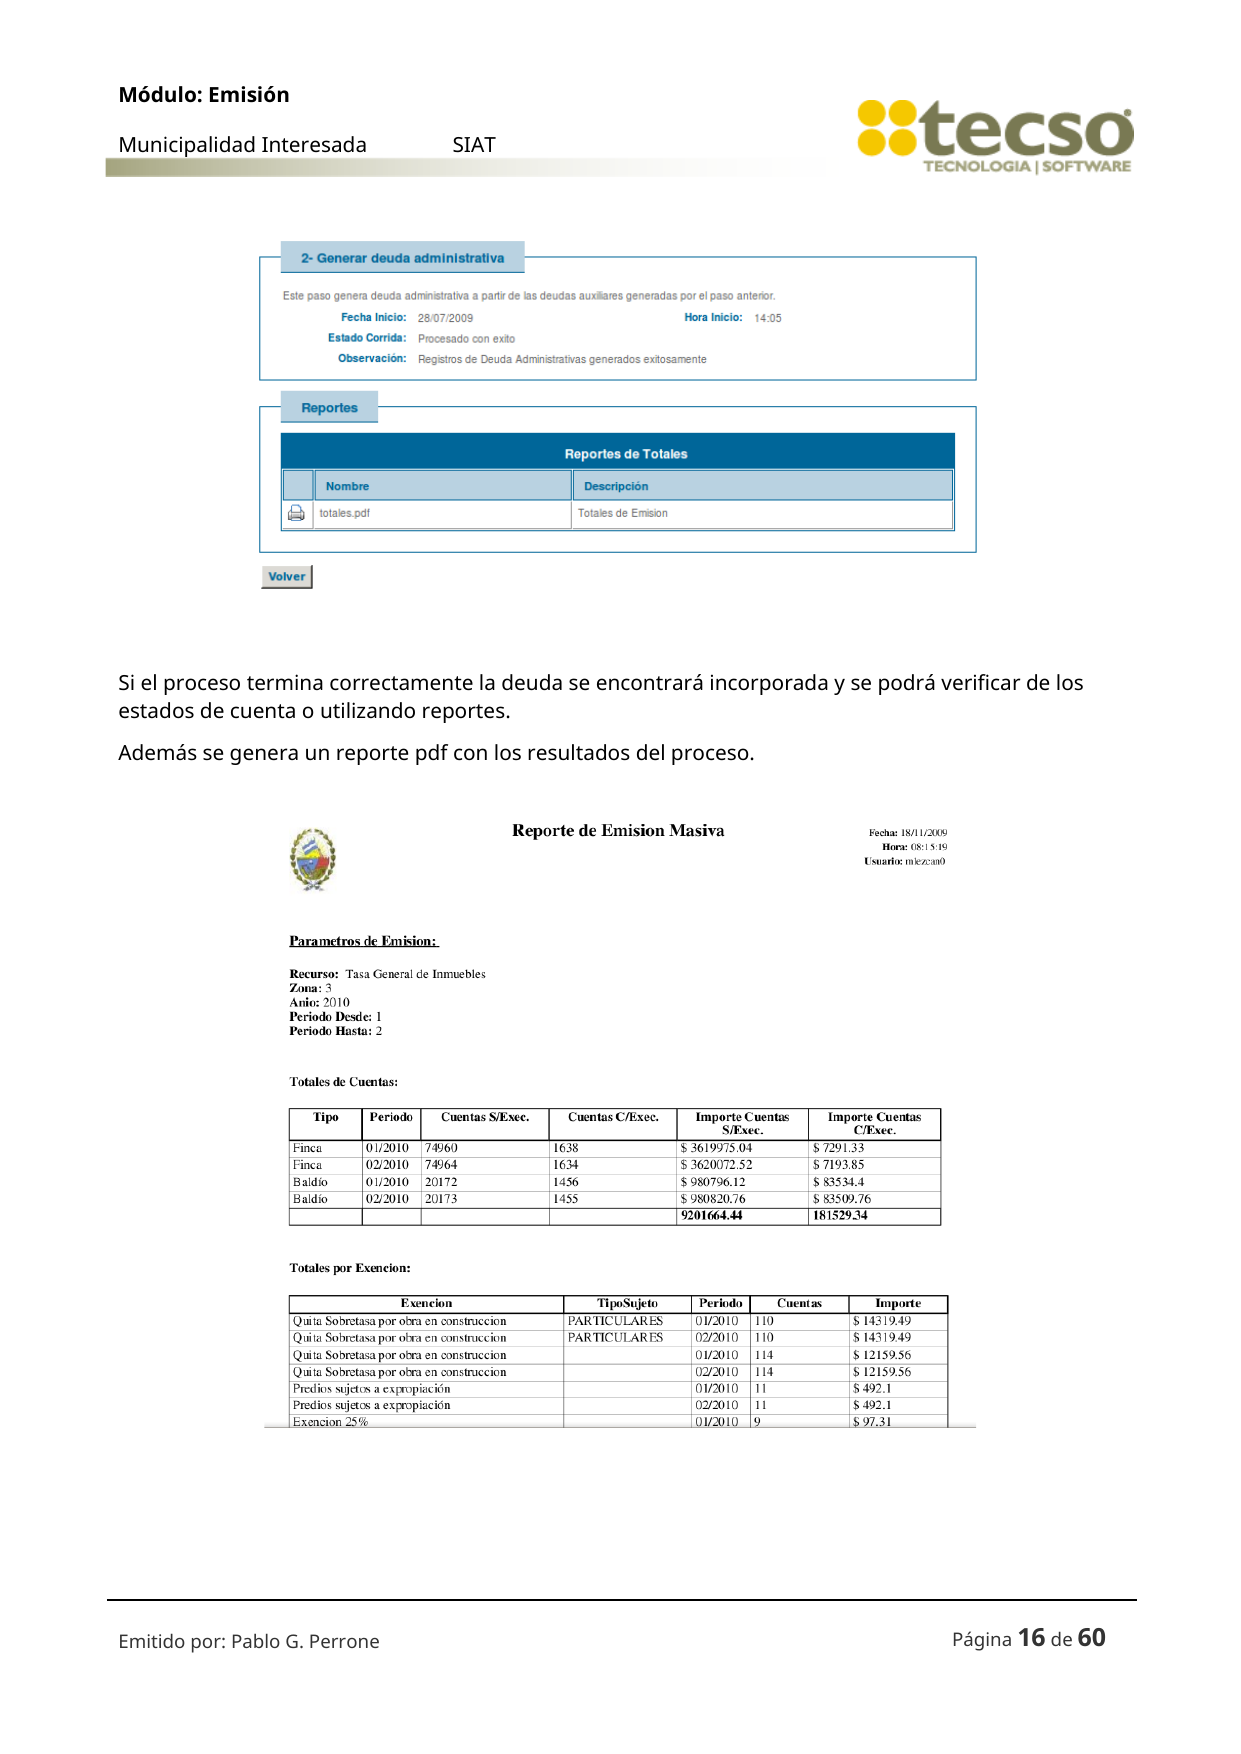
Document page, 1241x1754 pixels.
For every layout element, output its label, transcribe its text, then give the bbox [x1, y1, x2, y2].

picture [264, 819, 977, 1428]
text Además se genera un reporte pdf con los resultados del proceso. [118, 738, 1122, 766]
picture [248, 237, 992, 602]
text Si el proceso termina correctamente la deuda se encontrará incorporada y se podrá verificar de los estados de cuenta o utilizando reportes. [118, 668, 1122, 725]
picture [105, 100, 1134, 177]
